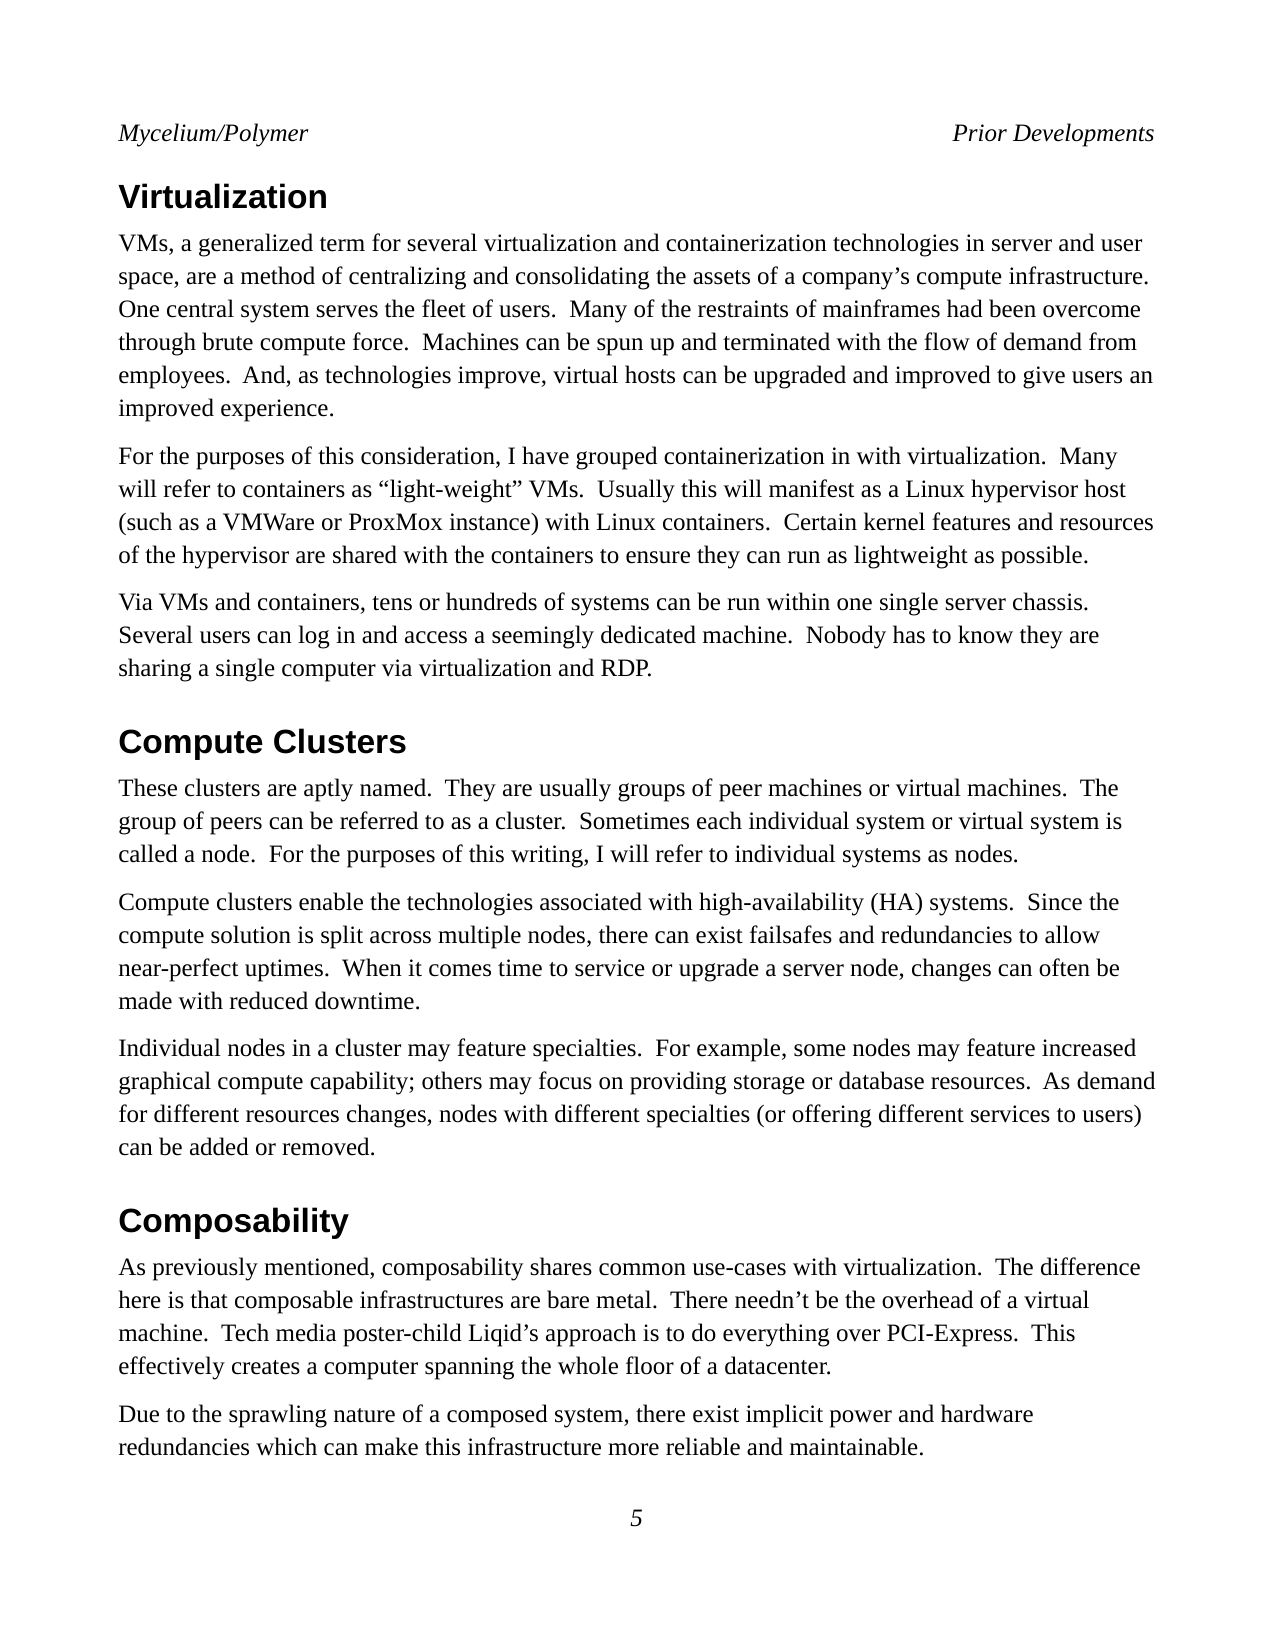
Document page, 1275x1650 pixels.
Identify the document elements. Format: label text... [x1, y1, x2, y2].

text Individual nodes in a cluster may feature specialties. For example, some nodes may feature increased graphical compute capability; others may focus on providing storage or database resources. As demand for different resources changes, nodes with different specialties (or offering different services to users) can be added or removed. [118, 1033, 1157, 1161]
text As previously mentioned, composability shares common use-cases with virtualization. The difference here is that composable infrastructures are bare metal. There needn’t be the overhead of a virtual machine. Tech media poster-child Liqid’s approach is to do everything over PCI-Express. This effectively creates a computer spanning the whole floor of a datacenter. [118, 1252, 1157, 1380]
text Compute clusters enable the technologies associated with high-availability (HA) systems. Since the compute solution is split across multiple nodes, there can exist failsafes and redundancies to allow near-perfect uptimes. When it comes time to service or upgrade a server node, changes can often be made with reduced downtime. [118, 887, 1157, 1014]
subtitle Virtualization [118, 177, 1157, 216]
text These clusters are aptly named. They are usually groups of peer machines or virtual machines. The group of peers can be referred to as a cluster. Sometimes each individual system or virtual system is called a node. For the purposes of this writing, I will refer to individual systems as nodes. [118, 773, 1157, 868]
text Due to the sprawling nature of a composed system, there exist implicit power and hardware redundancies which can make this infrastructure more reliable and maintainable. [118, 1399, 1157, 1460]
text VMs, a generalized term for several virtualization and containerization technologies in server and user space, are a method of centralizing and consolidating the assets of a company’s compute infrastructure. One central system serves the fleet of users. Many of the restraints of mainframes had been overcome through brute compute force. Machines can be spun up and terminated with the flow of demand from employees. And, as technologies improve, virtual hosts can be upgraded and improved to give users an improved experience. [118, 228, 1157, 422]
subtitle Composability [118, 1201, 1157, 1239]
subtitle Compute Clusters [118, 722, 1157, 761]
text Via VMs and containers, tens or hundreds of systems can be run within one single server chassis. Several users can log in and access a seemingly dedicated machine. Nobody has to know they are sharing a single computer via virtualization and RDP. [118, 587, 1157, 682]
text For the purposes of this consideration, I have grouped containerization in with virtualization. Many will refer to containers as “light-weight” VMs. Usually this will manifest as a Linux hypervisor host (such as a VMWare or ProxMox instance) with Linux containers. Certain kernel features and resources of the hypervisor are shared with the containers to ensure they can run as lightweight as possible. [118, 441, 1157, 568]
